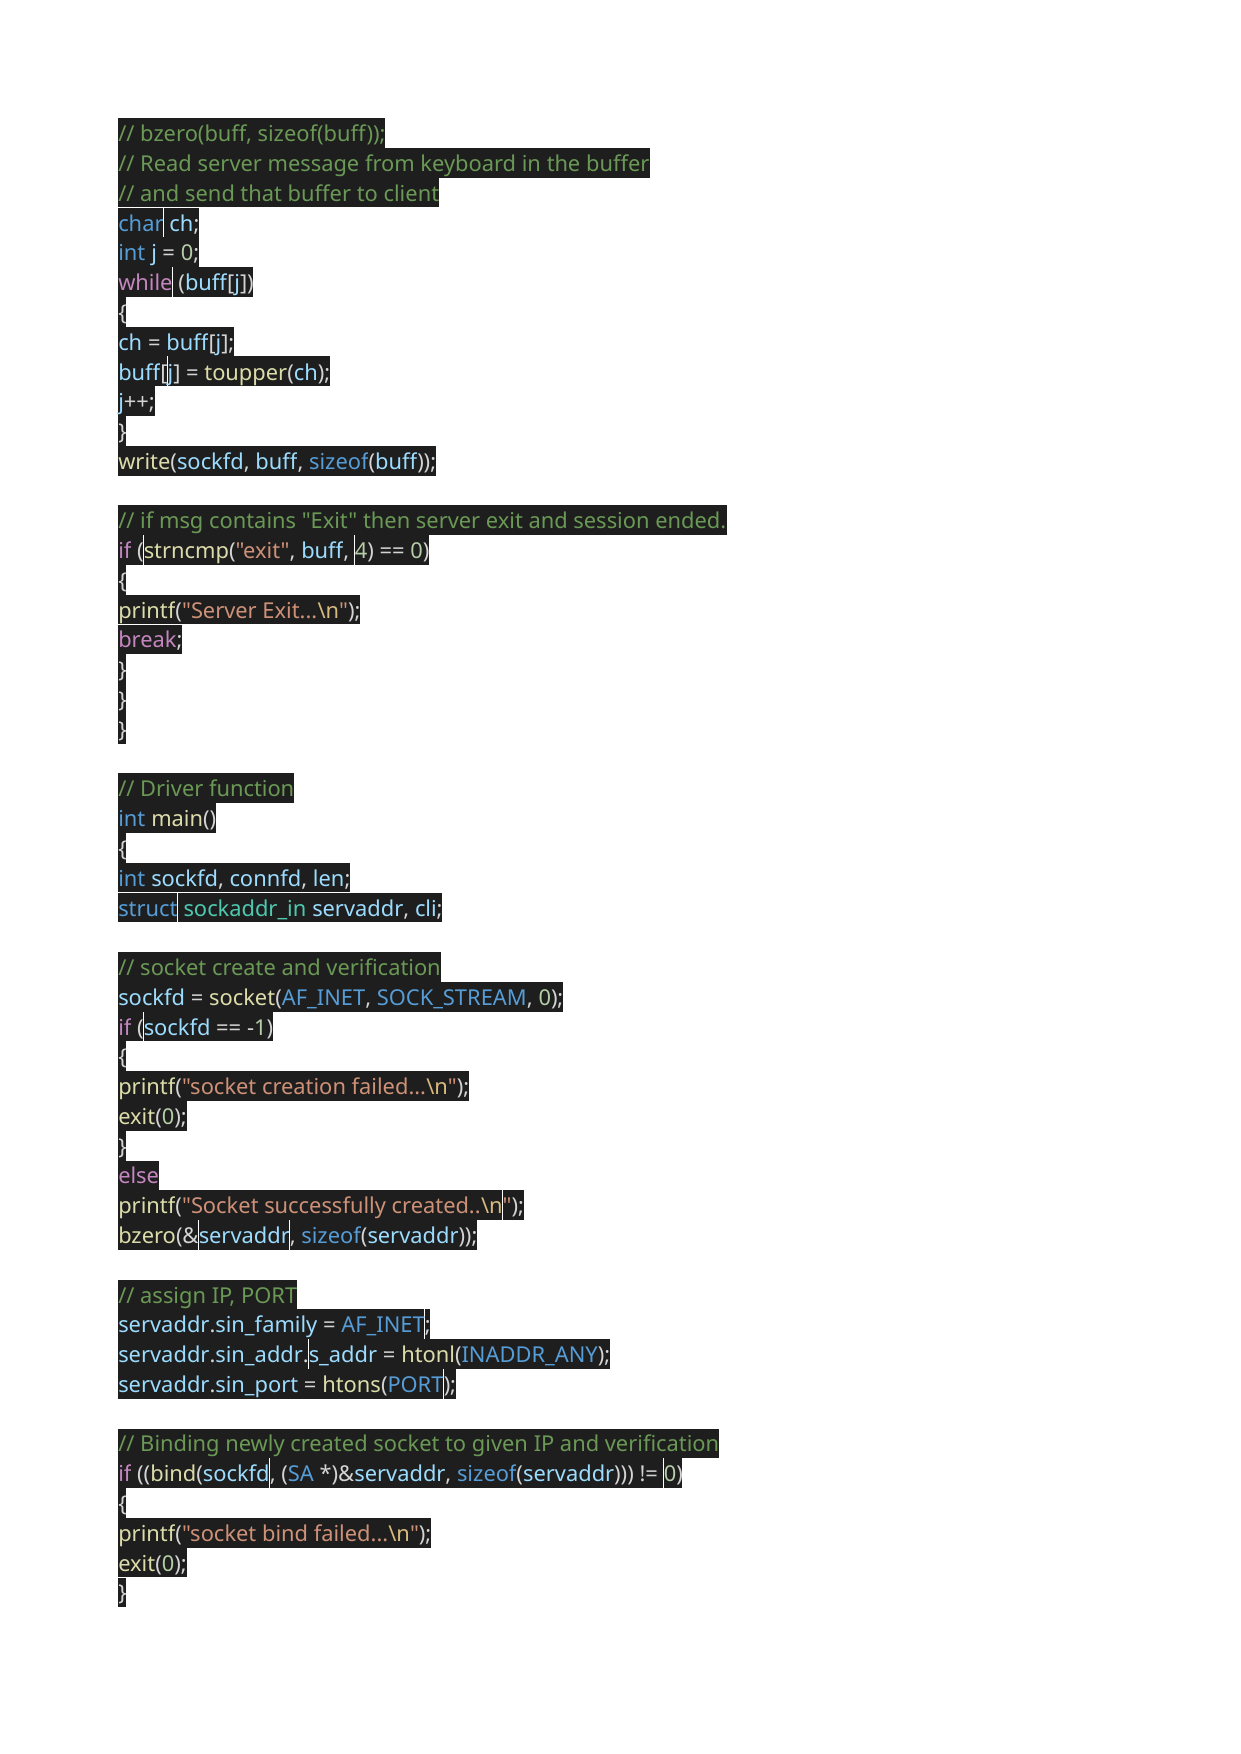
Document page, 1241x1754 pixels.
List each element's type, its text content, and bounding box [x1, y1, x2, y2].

text write(sockfd, buff, sizeof(buff)); [118, 446, 1122, 476]
text int main() [118, 803, 1122, 833]
text if (strncmp("exit", buff, 4) == 0) [118, 535, 1122, 565]
text int j = 0; [118, 237, 1122, 267]
text printf("socket creation failed...\n"); [118, 1071, 1122, 1101]
text bzero(&servaddr, sizeof(servaddr)); [118, 1220, 1122, 1250]
text // Binding newly created socket to given IP and verification [118, 1428, 1122, 1458]
text { [118, 297, 1122, 327]
text servaddr.sin_addr.s_addr = htonl(INADDR_ANY); [118, 1339, 1122, 1369]
text if ((bind(sockfd, (SA *)&servaddr, sizeof(servaddr))) != 0) [118, 1458, 1122, 1488]
text } [118, 714, 1122, 744]
text // Driver function [118, 773, 1122, 803]
text } [118, 1131, 1122, 1161]
text // and send that buffer to client [118, 178, 1122, 207]
text } [118, 416, 1122, 446]
text // if msg contains "Exit" then server exit and session ended. [118, 505, 1122, 535]
text } [118, 1577, 1122, 1607]
text exit(0); [118, 1101, 1122, 1131]
text } [118, 654, 1122, 684]
text char ch; [118, 207, 1122, 237]
text // bzero(buff, sizeof(buff)); [118, 118, 1122, 148]
text int sockfd, connfd, len; [118, 863, 1122, 892]
text { [118, 1488, 1122, 1518]
text // socket create and verification [118, 952, 1122, 982]
text if (sockfd == -1) [118, 1012, 1122, 1041]
text exit(0); [118, 1548, 1122, 1577]
text ch = buff[j]; [118, 327, 1122, 356]
text printf("socket bind failed...\n"); [118, 1518, 1122, 1548]
text // assign IP, PORT [118, 1279, 1122, 1309]
text buff[j] = toupper(ch); [118, 356, 1122, 386]
text // Read server message from keyboard in the buffer [118, 148, 1122, 178]
text printf("Socket successfully created..\n"); [118, 1190, 1122, 1220]
text servaddr.sin_family = AF_INET; [118, 1309, 1122, 1339]
text while (buff[j]) [118, 267, 1122, 297]
text sockfd = socket(AF_INET, SOCK_STREAM, 0); [118, 982, 1122, 1012]
text printf("Server Exit...\n"); [118, 595, 1122, 624]
text struct sockaddr_in servaddr, cli; [118, 892, 1122, 922]
text { [118, 833, 1122, 863]
text { [118, 1041, 1122, 1071]
text break; [118, 624, 1122, 654]
text } [118, 684, 1122, 714]
text { [118, 565, 1122, 595]
text j++; [118, 386, 1122, 416]
text else [118, 1161, 1122, 1190]
text servaddr.sin_port = htons(PORT); [118, 1369, 1122, 1399]
